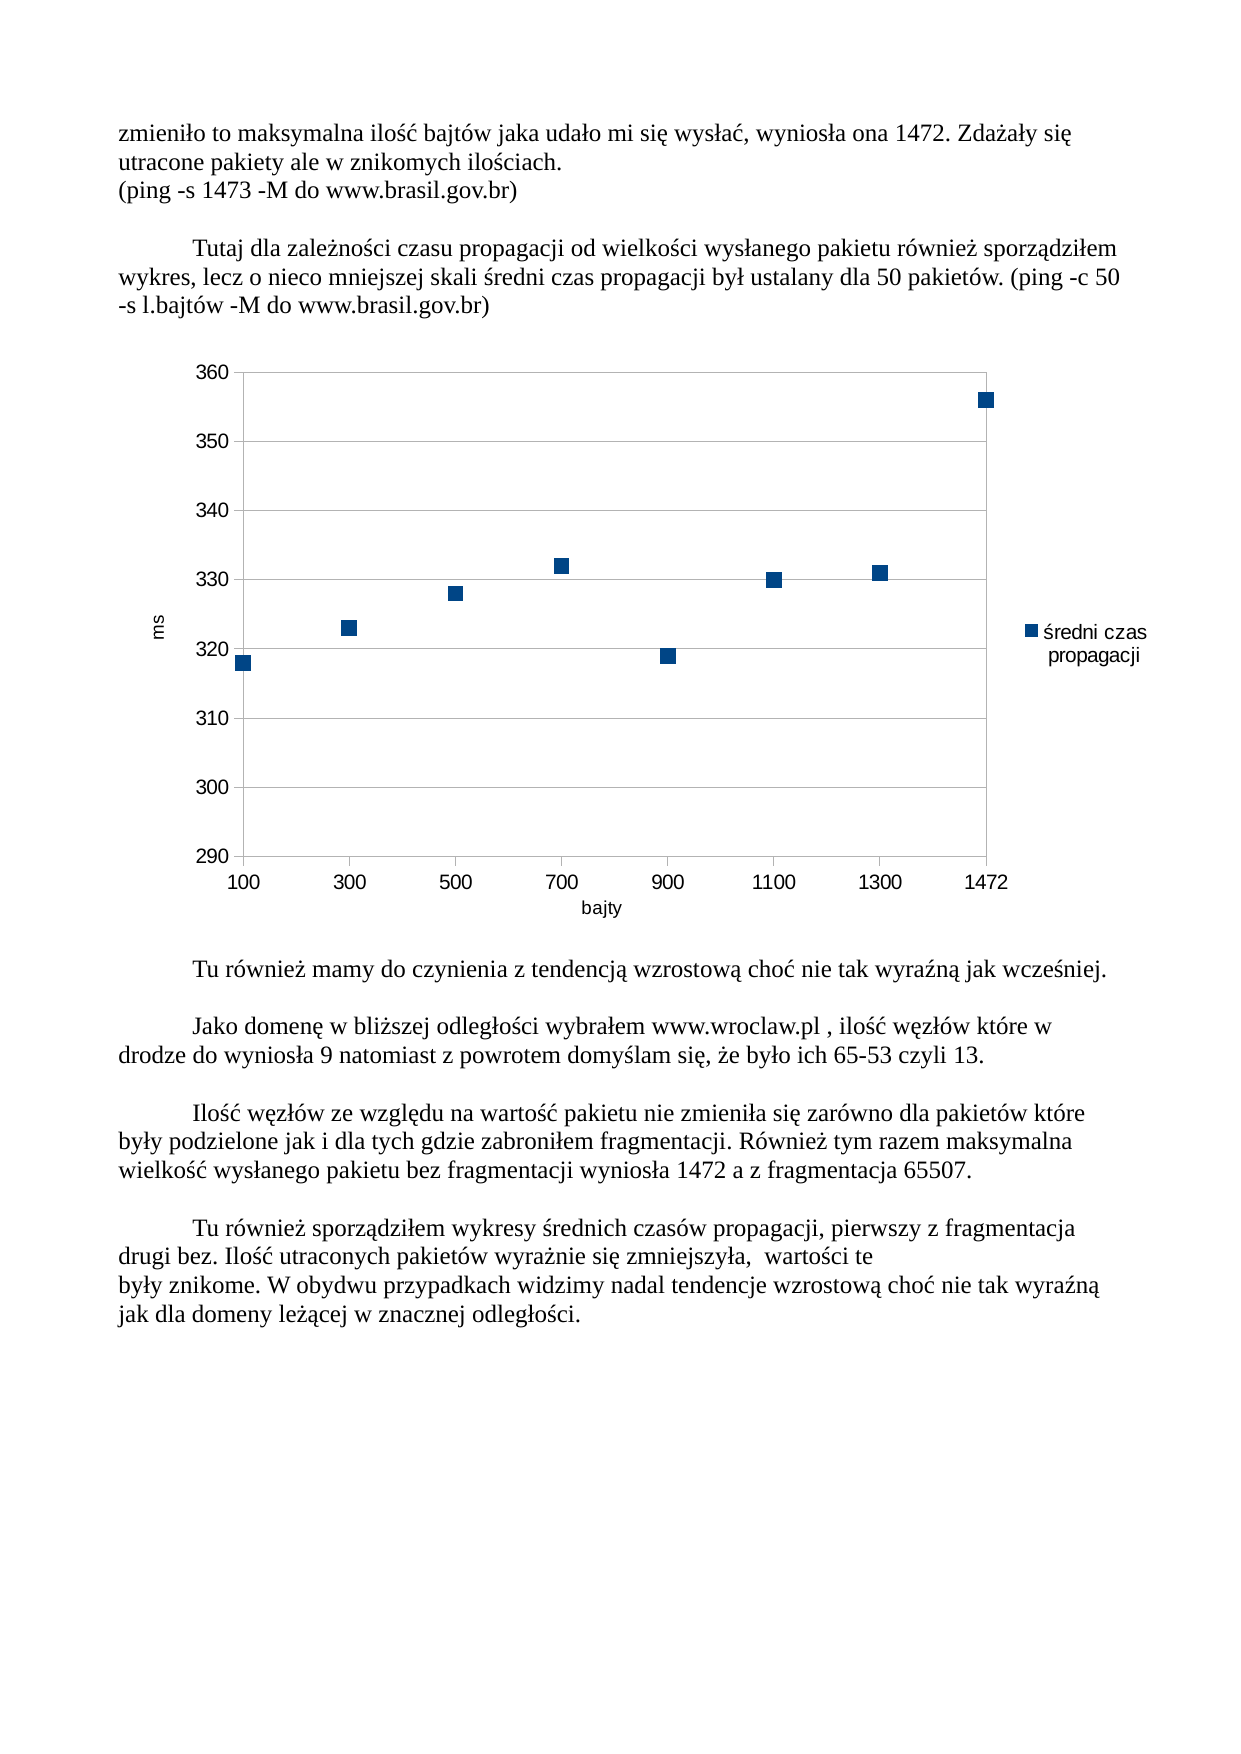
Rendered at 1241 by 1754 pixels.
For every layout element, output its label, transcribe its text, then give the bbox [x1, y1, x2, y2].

text były znikome. W obydwu przypadkach widzimy nadal tendencje wzrostową choć nie tak wyraźną jak dla domeny leżącej w znacznej odległości. [118, 1270, 1122, 1328]
text zmieniło to maksymalna ilość bajtów jaka udało mi się wysłać, wyniosła ona 1472. Zdażały się utracone pakiety ale w znikomych ilościach. [118, 118, 1122, 176]
text Tu również sporządziłem wykresy średnich czasów propagacji, pierwszy z fragmentacja drugi bez. Ilość utraconych pakietów wyrażnie się zmniejszyła, wartości te [118, 1213, 1122, 1270]
text Tutaj dla zależności czasu propagacji od wielkości wysłanego pakietu również sporządziłem wykres, lecz o nieco mniejszej skali średni czas propagacji był ustalany dla 50 pakietów. (ping -c 50 -s l.bajtów -M do www.brasil.gov.br) [118, 233, 1122, 319]
text Ilość węzłów ze względu na wartość pakietu nie zmieniła się zarówno dla pakietów które były podzielone jak i dla tych gdzie zabroniłem fragmentacji. Również tym razem maksymalna wielkość wysłanego pakietu bez fragmentacji wyniosła 1472 a z fragmentacja 65507. [118, 1098, 1122, 1184]
text Tu również mamy do czynienia z tendencją wzrostową choć nie tak wyraźną jak wcześniej. [118, 954, 1122, 983]
text Jako domenę w bliższej odległości wybrałem www.wroclaw.pl , ilość węzłów które w drodze do wyniosła 9 natomiast z powrotem domyślam się, że było ich 65-53 czyli 13. [118, 1011, 1122, 1069]
text (ping -s 1473 -M do www.brasil.gov.br) [118, 176, 1122, 204]
